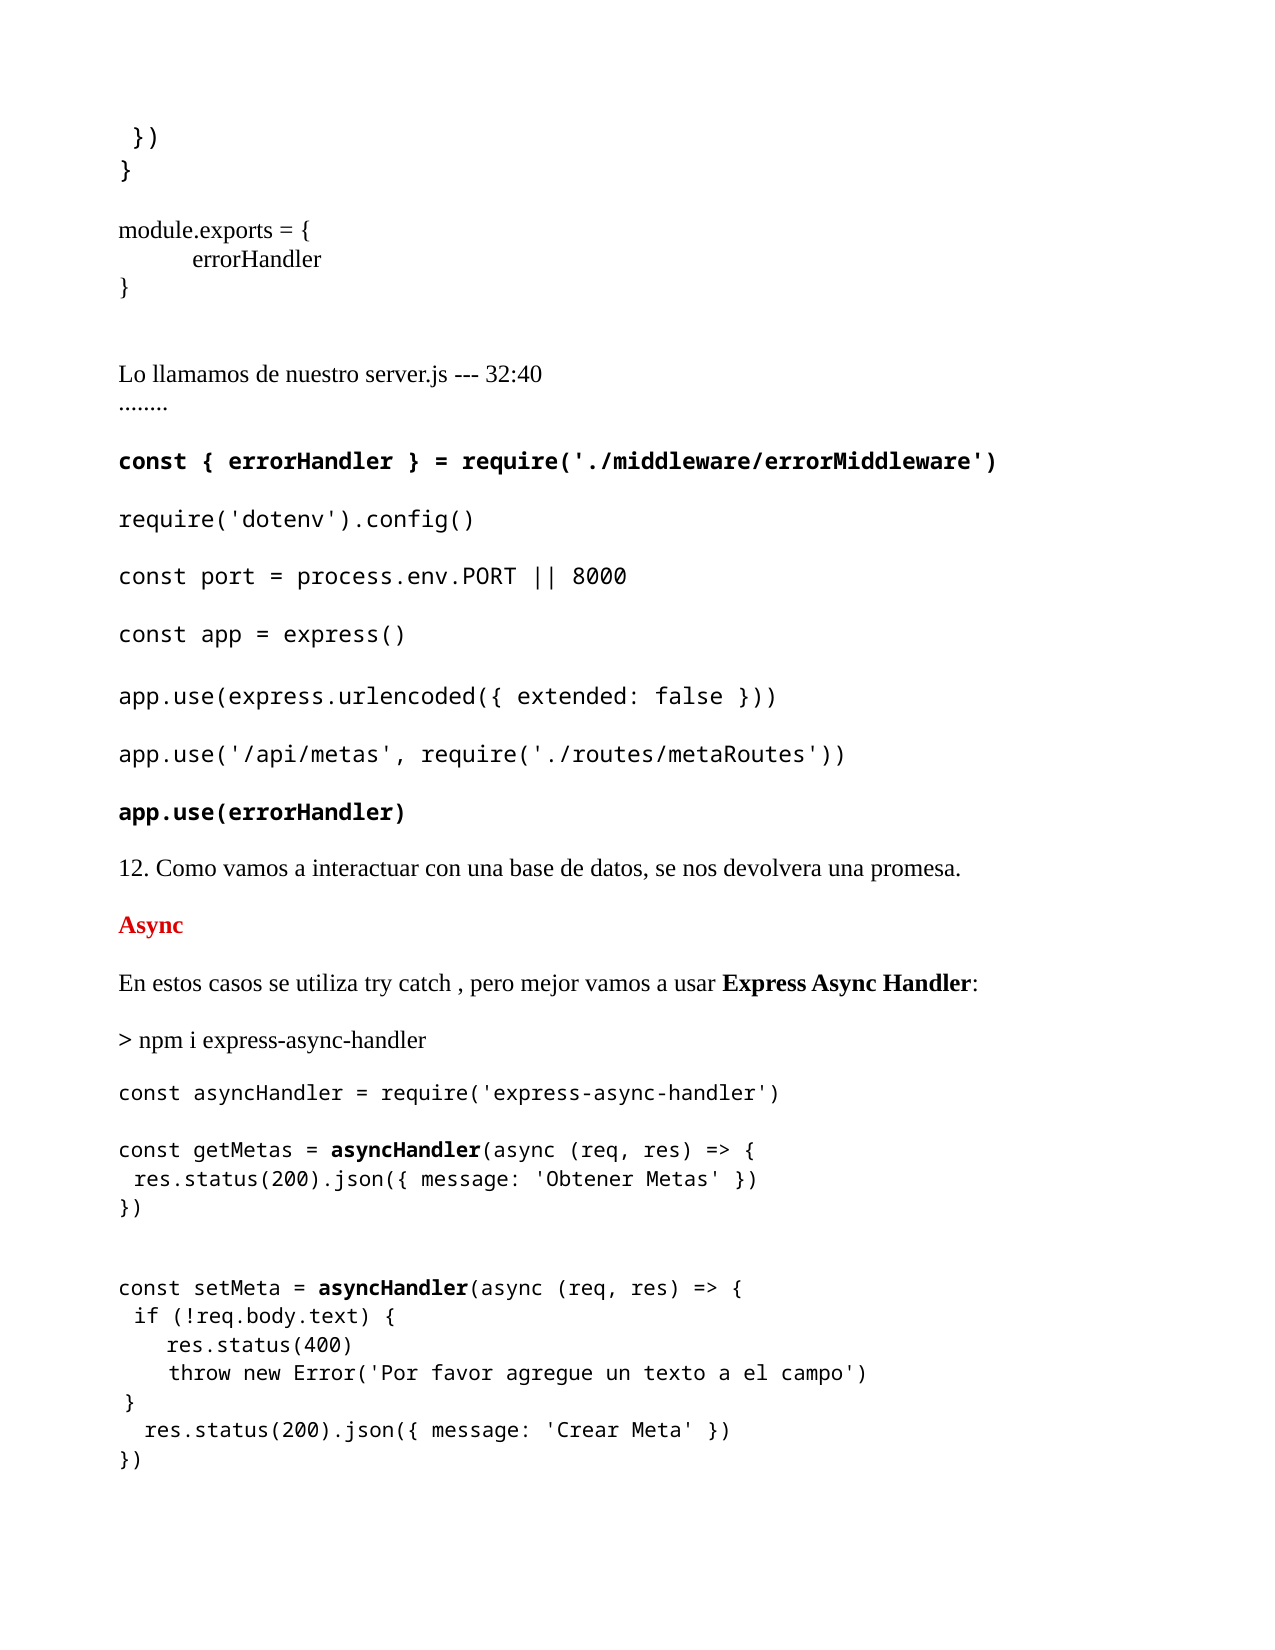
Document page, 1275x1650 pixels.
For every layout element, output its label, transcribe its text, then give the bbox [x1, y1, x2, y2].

text app.use('/api/metas', require('./routes/metaRoutes')) [118, 738, 1157, 769]
text ........ [118, 387, 1157, 416]
text const asyncHandler = require('express-async-handler') [118, 1078, 1157, 1107]
text }) [118, 118, 1157, 152]
text require('dotenv').config() [118, 503, 1157, 534]
text module.exports = { [118, 215, 1157, 244]
text res.status(200).json({ message: 'Obtener Metas' }) [118, 1164, 1157, 1192]
text En estos casos se utiliza try catch , pero mejor vamos a usar Express Async Handler: [118, 968, 1157, 997]
text app.use(express.urlencoded({ extended: false })) [118, 680, 1157, 712]
text Async [118, 911, 1157, 939]
text res.status(400) [118, 1330, 1157, 1358]
text const port = process.env.PORT || 8000 [118, 560, 1157, 591]
text res.status(200).json({ message: 'Crear Meta' }) [118, 1415, 1157, 1444]
text errorHandler [118, 244, 1157, 272]
text throw new Error('Por favor agregue un texto a el campo') [118, 1358, 1157, 1387]
text app.use(errorHandler) [118, 796, 1157, 827]
text } [118, 272, 1157, 301]
text > npm i express-async-handler [118, 1026, 1157, 1054]
text const getMetas = asyncHandler(async (req, res) => { [118, 1135, 1157, 1164]
text }) [118, 1444, 1157, 1472]
text const setMeta = asyncHandler(async (req, res) => { [118, 1273, 1157, 1302]
text Lo llamamos de nuestro server.js --- 32:40 [118, 359, 1157, 387]
text const { errorHandler } = require('./middleware/errorMiddleware') [118, 445, 1157, 476]
text if (!req.body.text) { [118, 1302, 1157, 1330]
text const app = express() [118, 618, 1157, 649]
text 12. Como vamos a interactuar con una base de datos, se nos devolvera una promesa. [118, 853, 1157, 882]
text }) [118, 1192, 1157, 1221]
text } [118, 1387, 1157, 1415]
text } [118, 152, 1157, 186]
